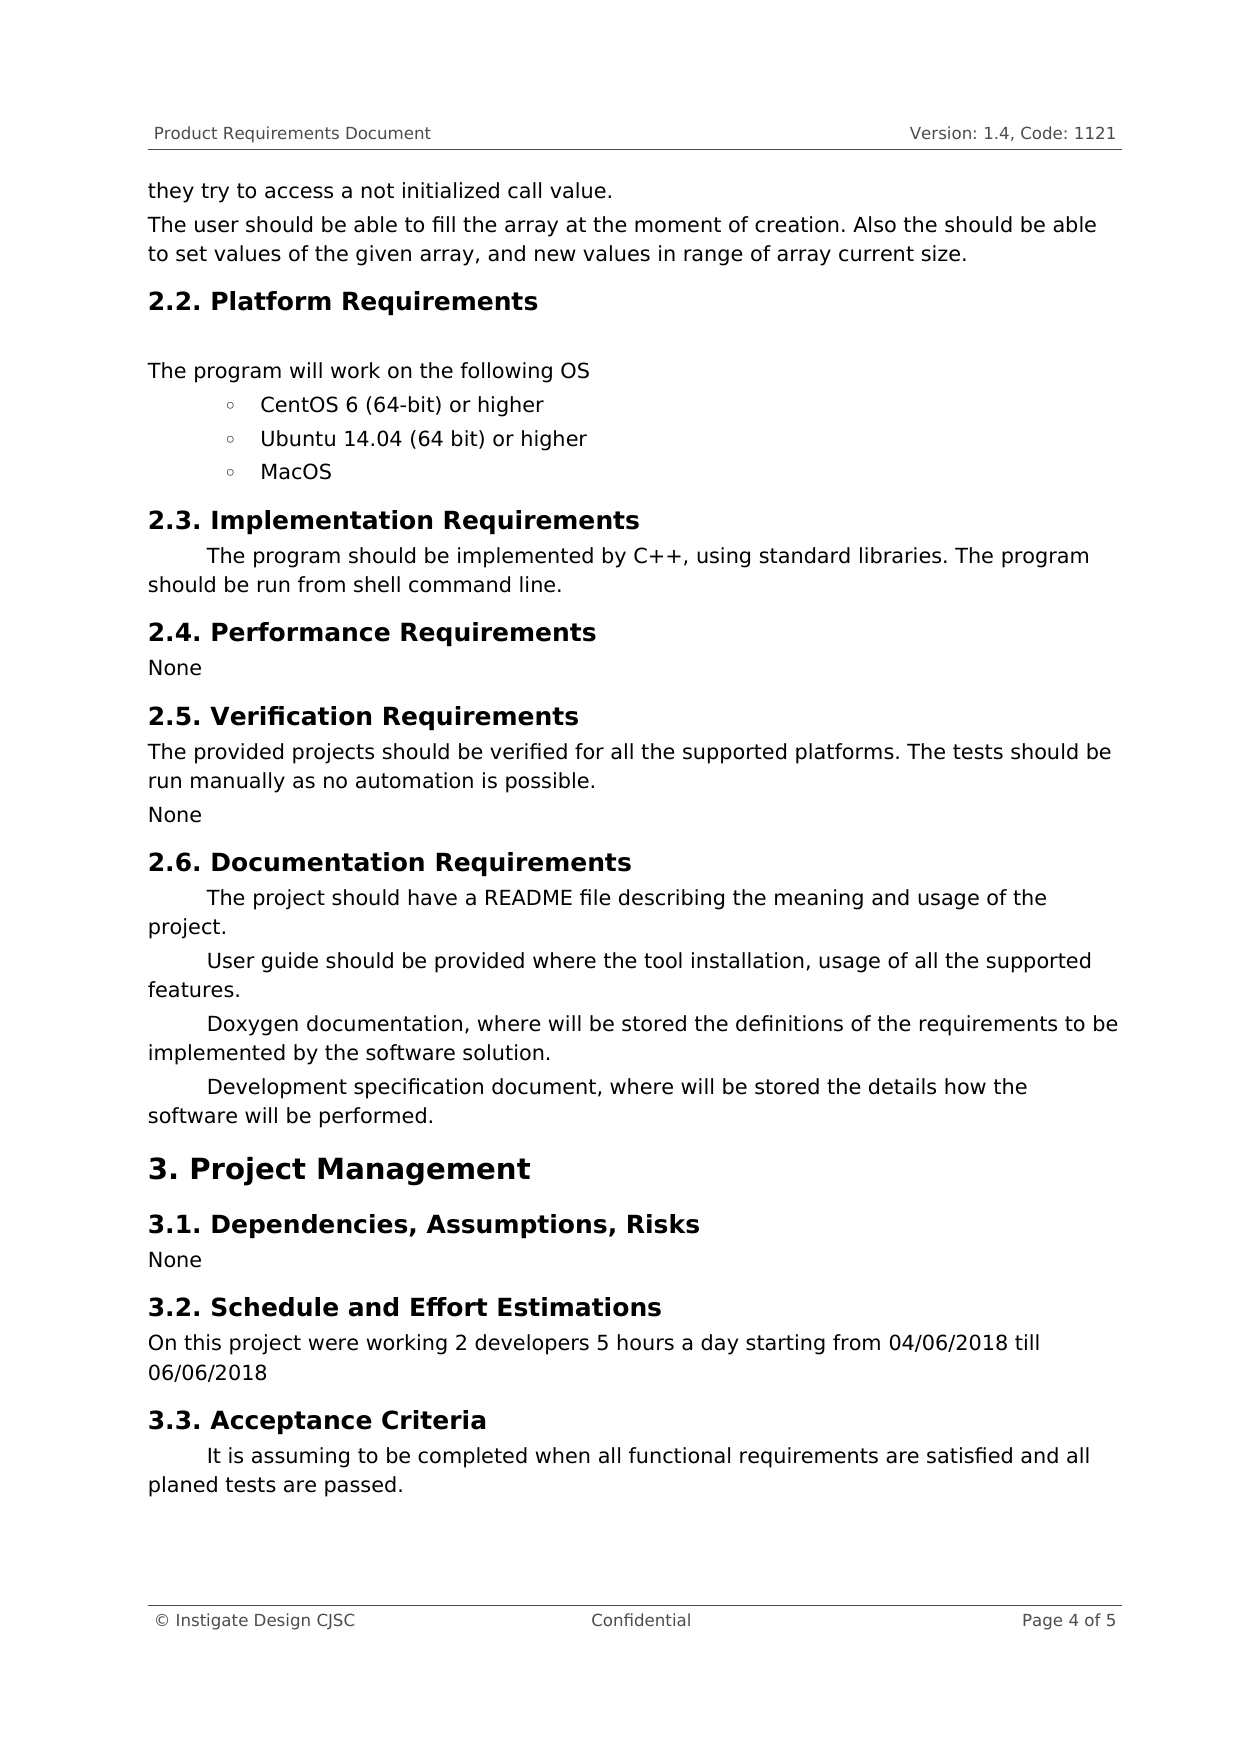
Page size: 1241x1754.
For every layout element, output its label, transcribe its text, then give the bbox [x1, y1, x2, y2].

subtitle Acceptance Criteria [148, 1406, 1122, 1435]
text The program will work on the following OS [148, 359, 1122, 383]
list CentOS 6 (64-bit) or higher [223, 393, 1122, 417]
subtitle Verification Requirements [148, 702, 1122, 731]
text On this project were working 2 developers 5 hours a day starting from 04/06/2018 till 06/06/2018 [148, 1331, 1122, 1385]
subtitle Project Management [148, 1152, 1122, 1186]
text None [148, 1248, 1122, 1272]
subtitle Performance Requirements [148, 618, 1122, 648]
text None [148, 656, 1122, 681]
text The project should have a README file describing the meaning and usage of the project. [148, 886, 1122, 940]
text The program should be implemented by C++, using standard libraries. The program should be run from shell command line. [148, 544, 1122, 597]
text None [148, 803, 1122, 827]
text The provided projects should be verified for all the supported platforms. The tests should be run manually as no automation is possible. [148, 740, 1122, 793]
list MacOS [223, 460, 1122, 484]
text It is assuming to be completed when all functional requirements are satisfied and all planed tests are passed. [148, 1444, 1122, 1497]
subtitle Schedule and Effort Estimations [148, 1293, 1122, 1323]
text Development specification document, where will be stored the details how the software will be performed. [148, 1075, 1122, 1128]
subtitle Dependencies, Assumptions, Risks [148, 1210, 1122, 1239]
list Ubuntu 14.04 (64 bit) or higher [223, 427, 1122, 451]
text The user should be able to fill the array at the moment of creation. Also the should be able to set values of the given array, and new values in range of array current size. [148, 213, 1122, 266]
subtitle Documentation Requirements [148, 848, 1122, 877]
subtitle Implementation Requirements [148, 506, 1122, 535]
text Doxygen documentation, where will be stored the definitions of the requirements to be implemented by the software solution. [148, 1012, 1122, 1065]
text User guide should be provided where the tool installation, usage of all the supported features. [148, 949, 1122, 1002]
subtitle Platform Requirements [148, 287, 1122, 316]
text they try to access a not initialized call value. [148, 179, 1122, 203]
